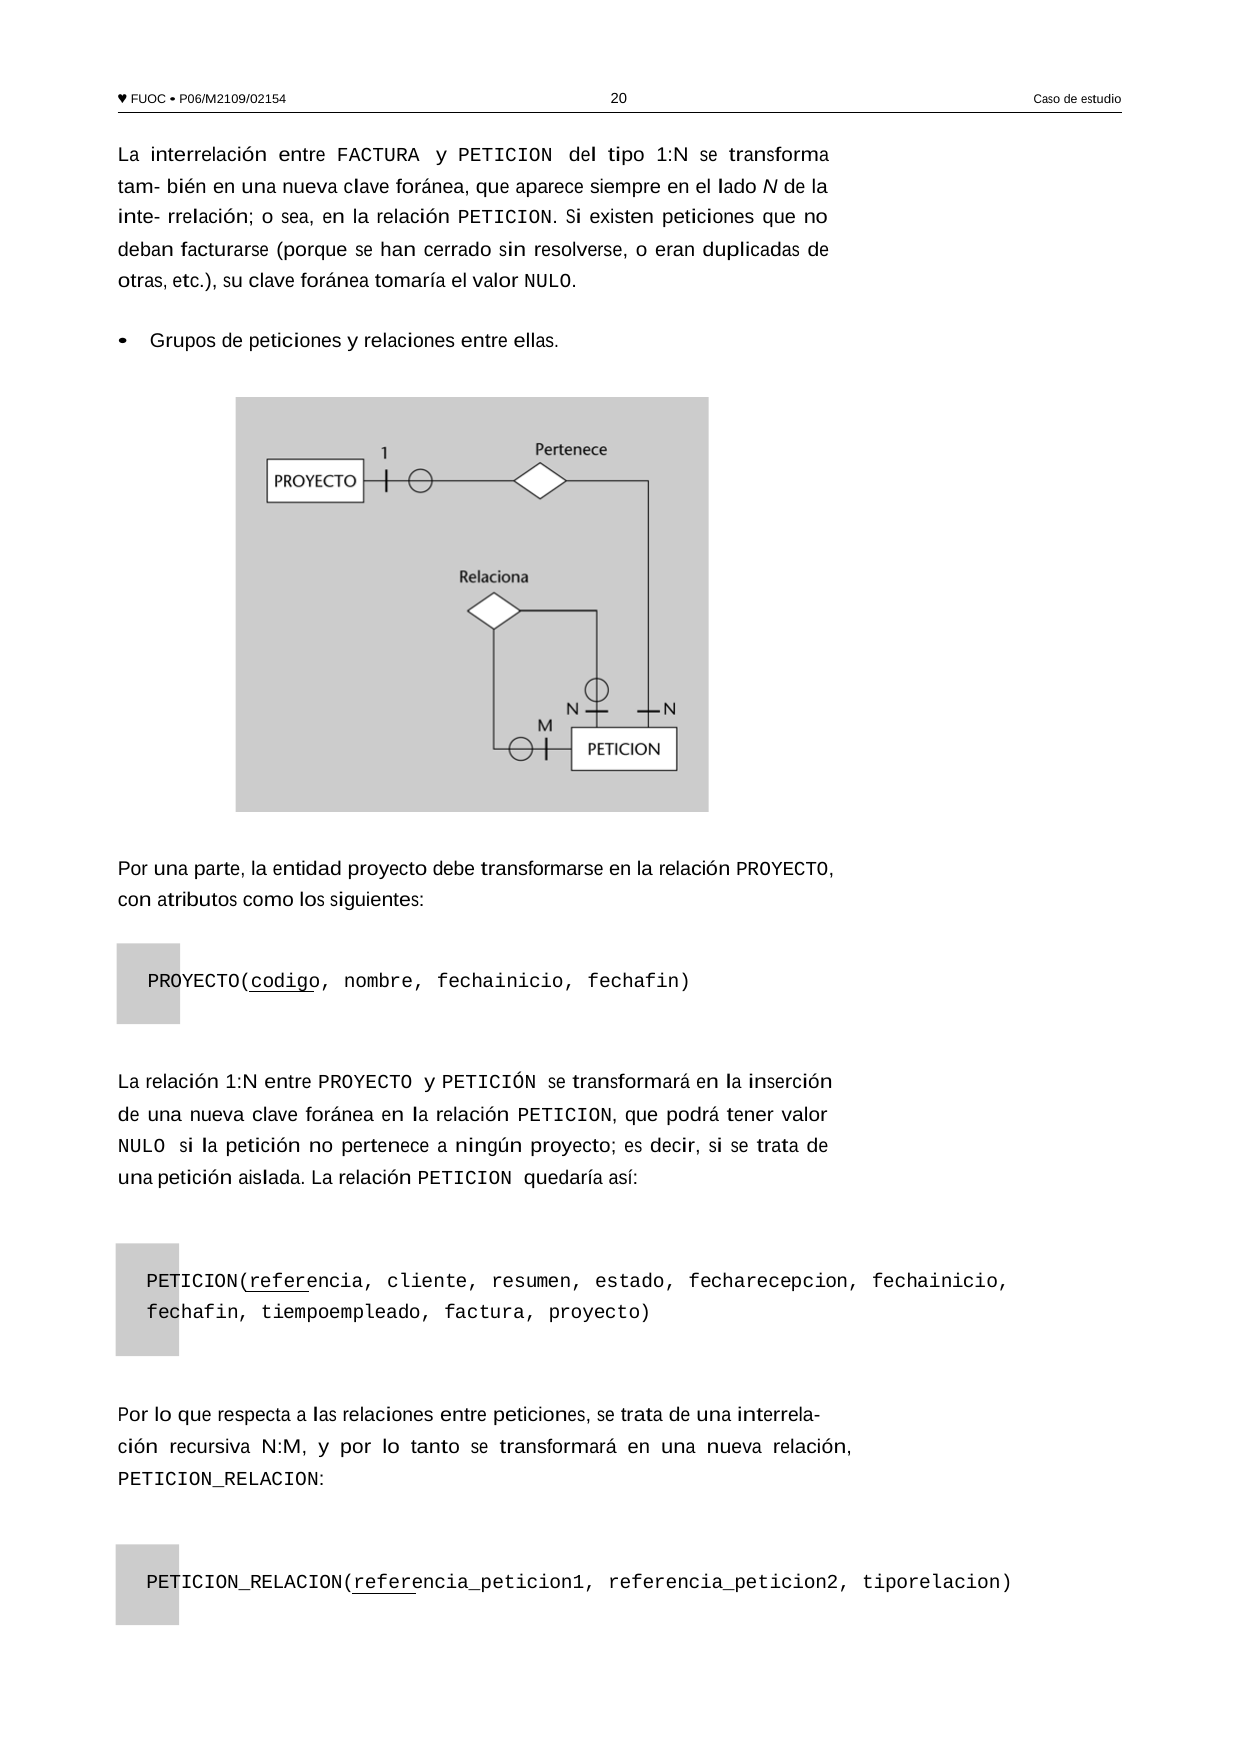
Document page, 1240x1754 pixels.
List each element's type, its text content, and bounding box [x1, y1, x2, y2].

text PETICION_RELACION: [118, 1467, 1135, 1491]
text de una nueva clave foránea en la relación PETICION, que podrá tener valor NULO si la petición no pertenece a ningún proyecto; es decir, si se trata de una petición aislada. La relación PETICION quedaría así: [118, 1103, 828, 1190]
text La relación 1:N entre PROYECTO y PETICIÓN se transformará en la inserción [118, 1074, 1135, 1096]
text • Grupos de peticiones y relaciones entre ellas. [118, 329, 1135, 352]
text ción recursiva N:M, y por lo tanto se transformará en una nueva relación, [118, 1434, 1135, 1457]
text PETICION(referencia, cliente, resumen, estado, fecharecepcion, fechainicio, fechafin, tiempoempleado, factura, proyecto) [180, 1271, 1116, 1324]
text PROYECTO(codigo, nombre, fechainicio, fechafin) [181, 971, 1135, 993]
text Por una parte, la entidad proyecto debe transformarse en la relación PROYECTO, con atributos como los siguientes: [118, 856, 846, 910]
text Por lo que respecta a las relaciones entre peticiones, se trata de una interrela- [118, 1407, 1135, 1425]
text PETICION_RELACION(referencia_peticion1, referencia_peticion2, tiporelacion) [180, 1572, 1135, 1594]
text La interrelación entre FACTURA y PETICION del tipo 1:N se transforma tam- bién en una nueva clave foránea, que aparece siempre en el lado N de la inte- rrelación; o sea, en la relación PETICION. Si existen peticiones que no deban facturarse (porque se han cerrado sin resolverse, o eran duplicadas de otras, etc.), su clave foránea tomaría el valor NULO. [118, 142, 829, 293]
text  FUOC • P06/M2109/02154 20 Caso de estudio [118, 89, 1140, 106]
